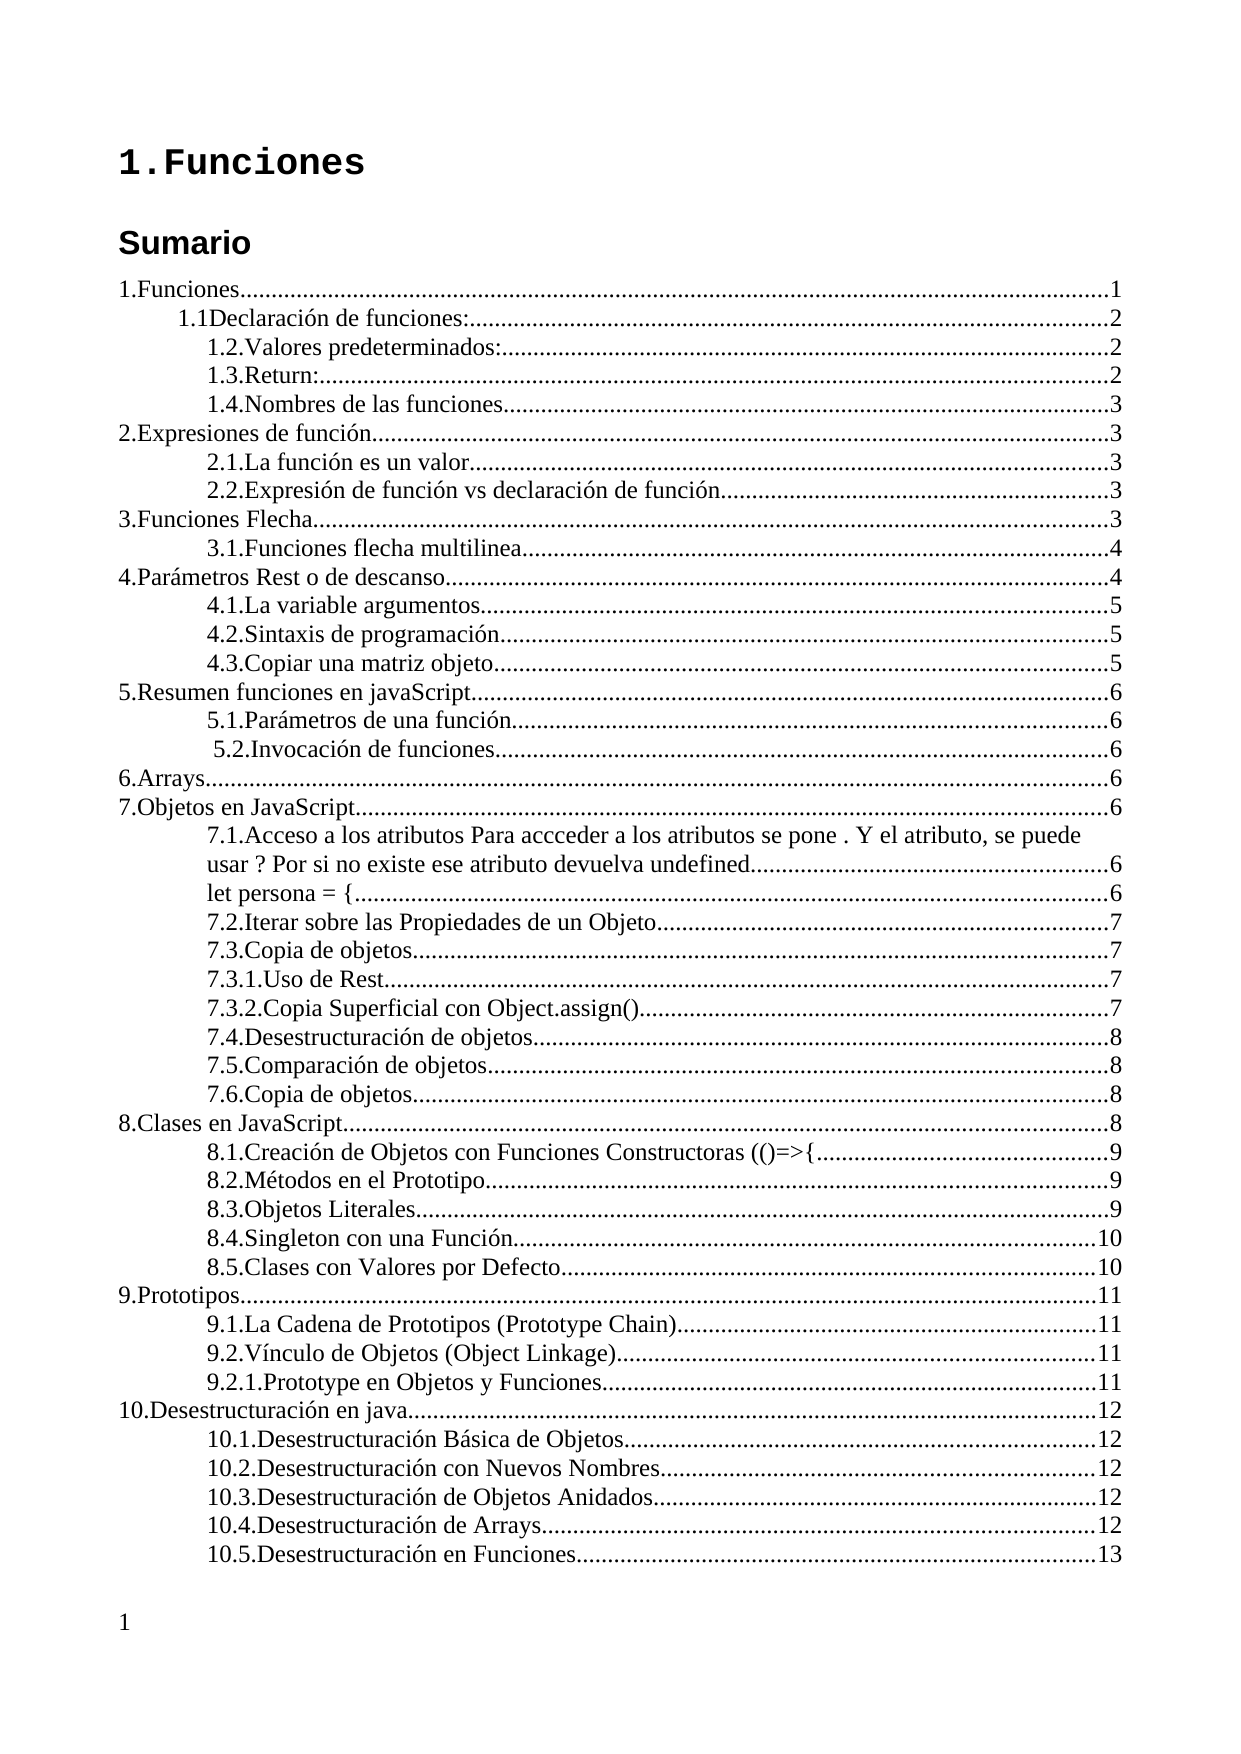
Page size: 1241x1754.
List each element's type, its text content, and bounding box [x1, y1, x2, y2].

text 8.2.Métodos en el Prototipo 9 [207, 1165, 1122, 1194]
text 7.3.Copia de objetos 7 [207, 935, 1122, 964]
text 8.3.Objetos Literales 9 [207, 1194, 1122, 1223]
text 4.1.La variable argumentos 5 [207, 590, 1122, 619]
text 10.4.Desestructuración de Arrays 12 [207, 1510, 1122, 1539]
text 8.1.Creación de Objetos con Funciones Constructoras (()=>{ 9 [207, 1137, 1122, 1165]
text 2.Expresiones de función 3 [118, 418, 1122, 447]
text 2.2.Expresión de función vs declaración de función 3 [207, 475, 1122, 504]
text 6.Arrays 6 [118, 763, 1122, 792]
text 4.3.Copiar una matriz objeto 5 [207, 648, 1122, 677]
text 8.Clases en JavaScript 8 [118, 1108, 1122, 1137]
text 8.5.Clases con Valores por Defecto 10 [207, 1252, 1122, 1280]
text 4.Parámetros Rest o de descanso 4 [118, 562, 1122, 590]
subtitle Sumario [118, 223, 1122, 262]
text 4.2.Sintaxis de programación 5 [207, 619, 1122, 648]
text 9.1.La Cadena de Prototipos (Prototype Chain) 11 [207, 1309, 1122, 1338]
text 7.2.Iterar sobre las Propiedades de un Objeto 7 [207, 907, 1122, 935]
text 5.2.Invocación de funciones 6 [207, 734, 1122, 763]
text 9.Prototipos 11 [118, 1280, 1122, 1309]
text 5.1.Parámetros de una función 6 [207, 705, 1122, 734]
subtitle 1.Funciones [118, 143, 1122, 186]
text 1.1Declaración de funciones: 2 [177, 303, 1122, 332]
text 7.5.Comparación de objetos 8 [207, 1050, 1122, 1079]
text 1.Funciones 1 [118, 274, 1122, 303]
text 7.4.Desestructuración de objetos 8 [207, 1022, 1122, 1050]
text 10.1.Desestructuración Básica de Objetos 12 [207, 1424, 1122, 1453]
text let persona = { 6 [207, 878, 1122, 907]
text 8.4.Singleton con una Función 10 [207, 1223, 1122, 1252]
text 9.2.1.Prototype en Objetos y Funciones 11 [207, 1367, 1122, 1395]
text 7.3.1.Uso de Rest 7 [207, 964, 1122, 993]
text 1.3.Return: 2 [207, 360, 1122, 389]
text 5.Resumen funciones en javaScript 6 [118, 677, 1122, 705]
text 7.Objetos en JavaScript 6 [118, 792, 1122, 820]
text 10.5.Desestructuración en Funciones 13 [207, 1539, 1122, 1568]
text 3.Funciones Flecha 3 [118, 504, 1122, 533]
text 10.3.Desestructuración de Objetos Anidados 12 [207, 1482, 1122, 1510]
text 3.1.Funciones flecha multilinea 4 [207, 533, 1122, 562]
text 1.4.Nombres de las funciones 3 [207, 389, 1122, 418]
text 7.1.Acceso a los atributos Para accceder a los atributos se pone . Y el atributo, se puede usar ? Por si no existe ese atributo devuelva undefined 6 [207, 820, 1122, 878]
text 7.3.2.Copia Superficial con Object.assign() 7 [207, 993, 1122, 1022]
text 2.1.La función es un valor 3 [207, 447, 1122, 475]
text 7.6.Copia de objetos 8 [207, 1079, 1122, 1108]
text 9.2.Vínculo de Objetos (Object Linkage) 11 [207, 1338, 1122, 1367]
text 10.Desestructuración en java 12 [118, 1395, 1122, 1424]
text 10.2.Desestructuración con Nuevos Nombres 12 [207, 1453, 1122, 1482]
text 1.2.Valores predeterminados: 2 [207, 332, 1122, 360]
